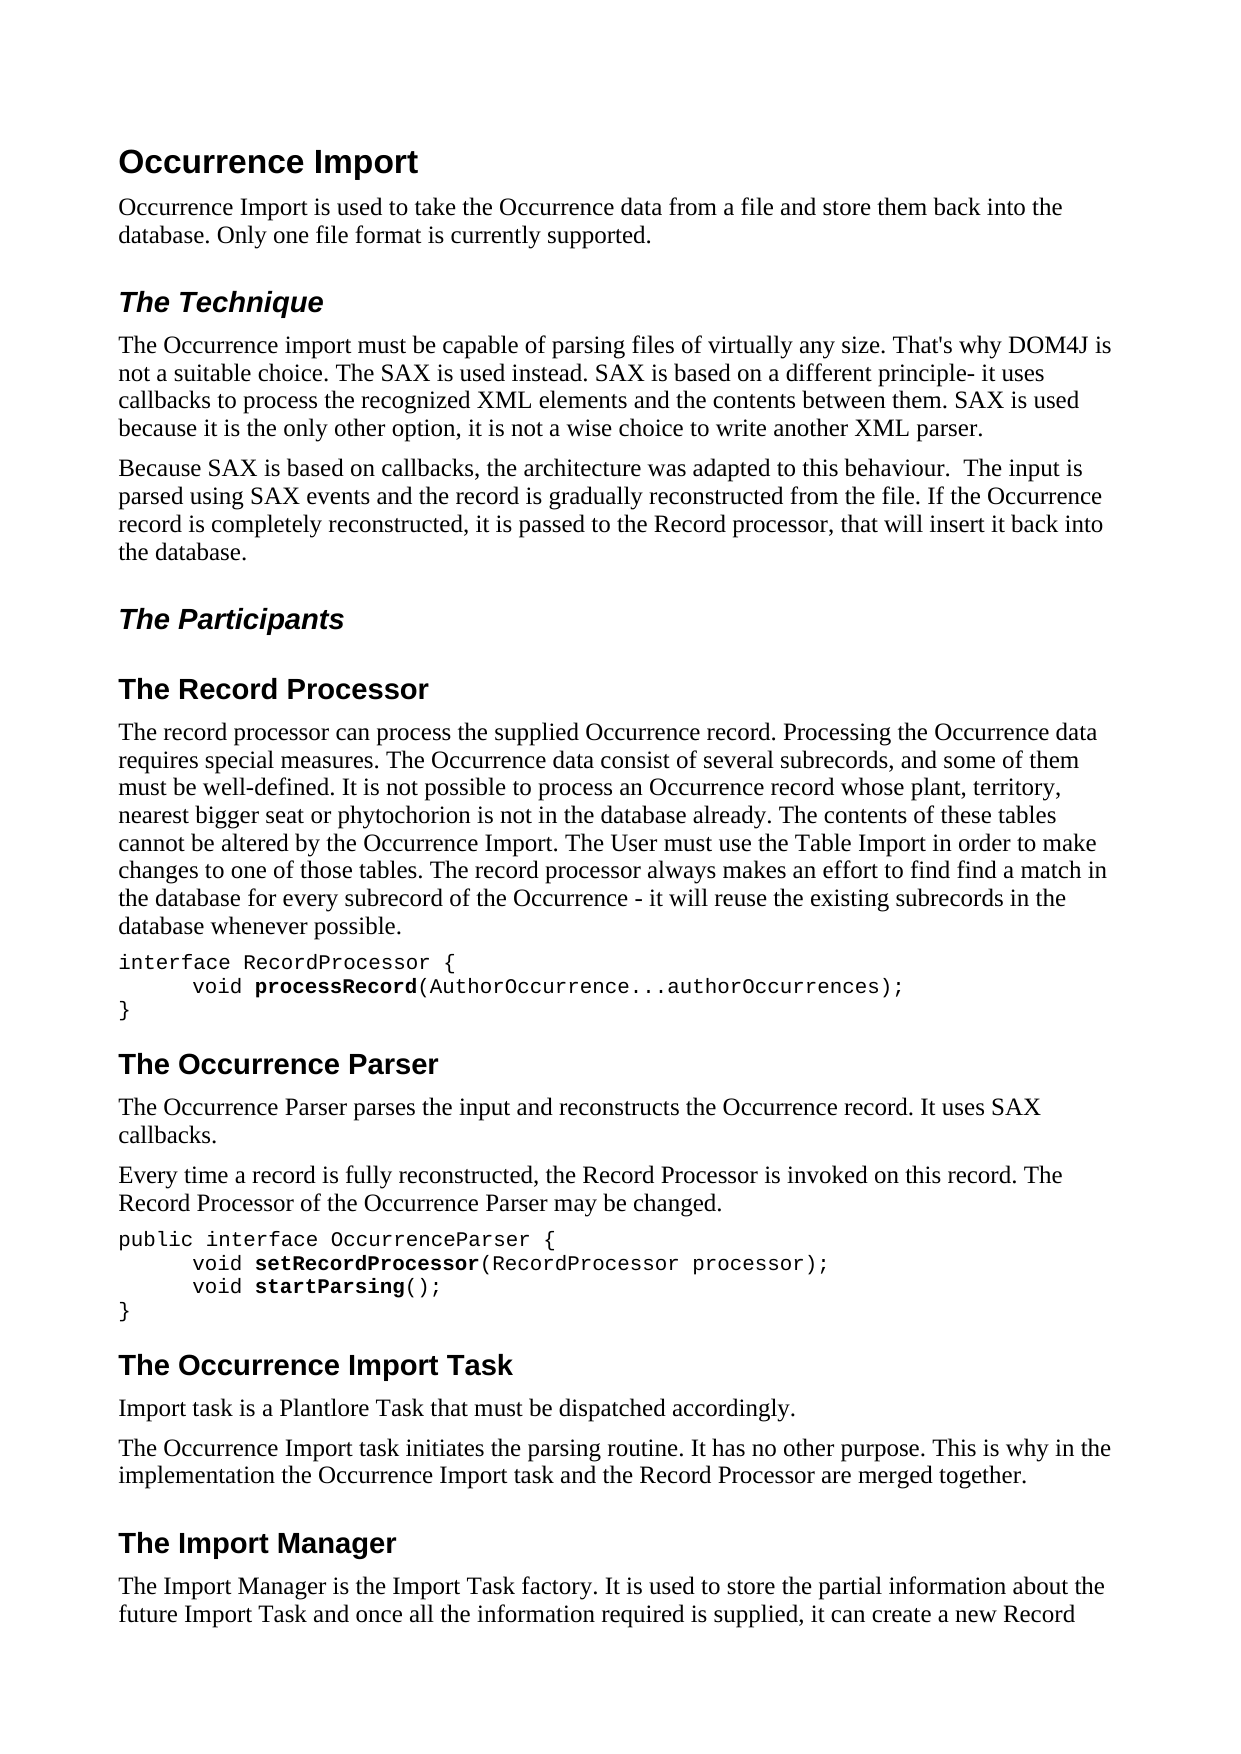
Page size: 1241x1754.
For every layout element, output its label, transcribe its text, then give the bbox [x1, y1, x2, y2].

text The Occurrence Parser parses the input and reconstructs the Occurrence record. It uses SAX callbacks. [118, 1093, 1122, 1149]
text The record processor can process the supplied Occurrence record. Processing the Occurrence data requires special measures. The Occurrence data consist of several subrecords, and some of them must be well-defined. It is not possible to process an Occurrence record whose plant, territory, nearest bigger seat or phytochorion is not in the database already. The contents of these tables cannot be altered by the Occurrence Import. The User must use the Table Import in order to make changes to one of those tables. The record processor always makes an effort to find find a match in the database for every subrecord of the Occurrence - it will reuse the existing subrecords in the database whenever possible. [118, 718, 1122, 940]
subtitle The Occurrence Parser [118, 1048, 1122, 1081]
text Import task is a Plantlore Task that must be dispatched accordingly. [118, 1394, 1122, 1421]
subtitle The Record Processor [118, 673, 1122, 706]
text The Occurrence import must be capable of parsing files of virtually any size. That's why DOM4J is not a suitable choice. The SAX is used instead. SAX is based on a different principle- it uses callbacks to process the recognized XML elements and the contents between them. SAX is used because it is the only other option, it is not a wise choice to write another XML parser. [118, 331, 1122, 442]
subtitle The Import Manager [118, 1527, 1122, 1559]
text void startParsing(); [192, 1276, 1122, 1300]
text void setRecordProcessor(RecordProcessor processor); [192, 1253, 1122, 1276]
subtitle The Occurrence Import Task [118, 1349, 1122, 1381]
text Because SAX is based on callbacks, the architecture was adapted to this behaviour. The input is parsed using SAX events and the record is gradually reconstructed from the file. If the Occurrence record is completely reconstructed, it is passed to the Record processor, that will insert it back into the database. [118, 454, 1122, 565]
text public interface OccurrenceParser { [118, 1229, 1122, 1253]
subtitle Occurrence Import [118, 143, 1122, 181]
text Occurrence Import is used to take the Occurrence data from a file and store them back into the database. Only one file format is currently supported. [118, 193, 1122, 248]
subtitle The Participants [118, 603, 1122, 635]
text } [118, 1300, 1122, 1324]
text } [118, 999, 1122, 1023]
text void processRecord(AuthorOccurrence...authorOccurrences); [192, 976, 1122, 999]
text The Import Manager is the Import Task factory. It is used to store the partial information about the future Import Task and once all the information required is supplied, it can create a new Record [118, 1572, 1122, 1627]
subtitle The Technique [118, 286, 1122, 319]
text The Occurrence Import task initiates the parsing routine. It has no other purpose. This is why in the implementation the Occurrence Import task and the Record Processor are merged together. [118, 1434, 1122, 1489]
text interface RecordProcessor { [118, 952, 1122, 976]
text Every time a record is fully reconstructed, the Record Processor is invoked on this record. The Record Processor of the Occurrence Parser may be changed. [118, 1161, 1122, 1217]
